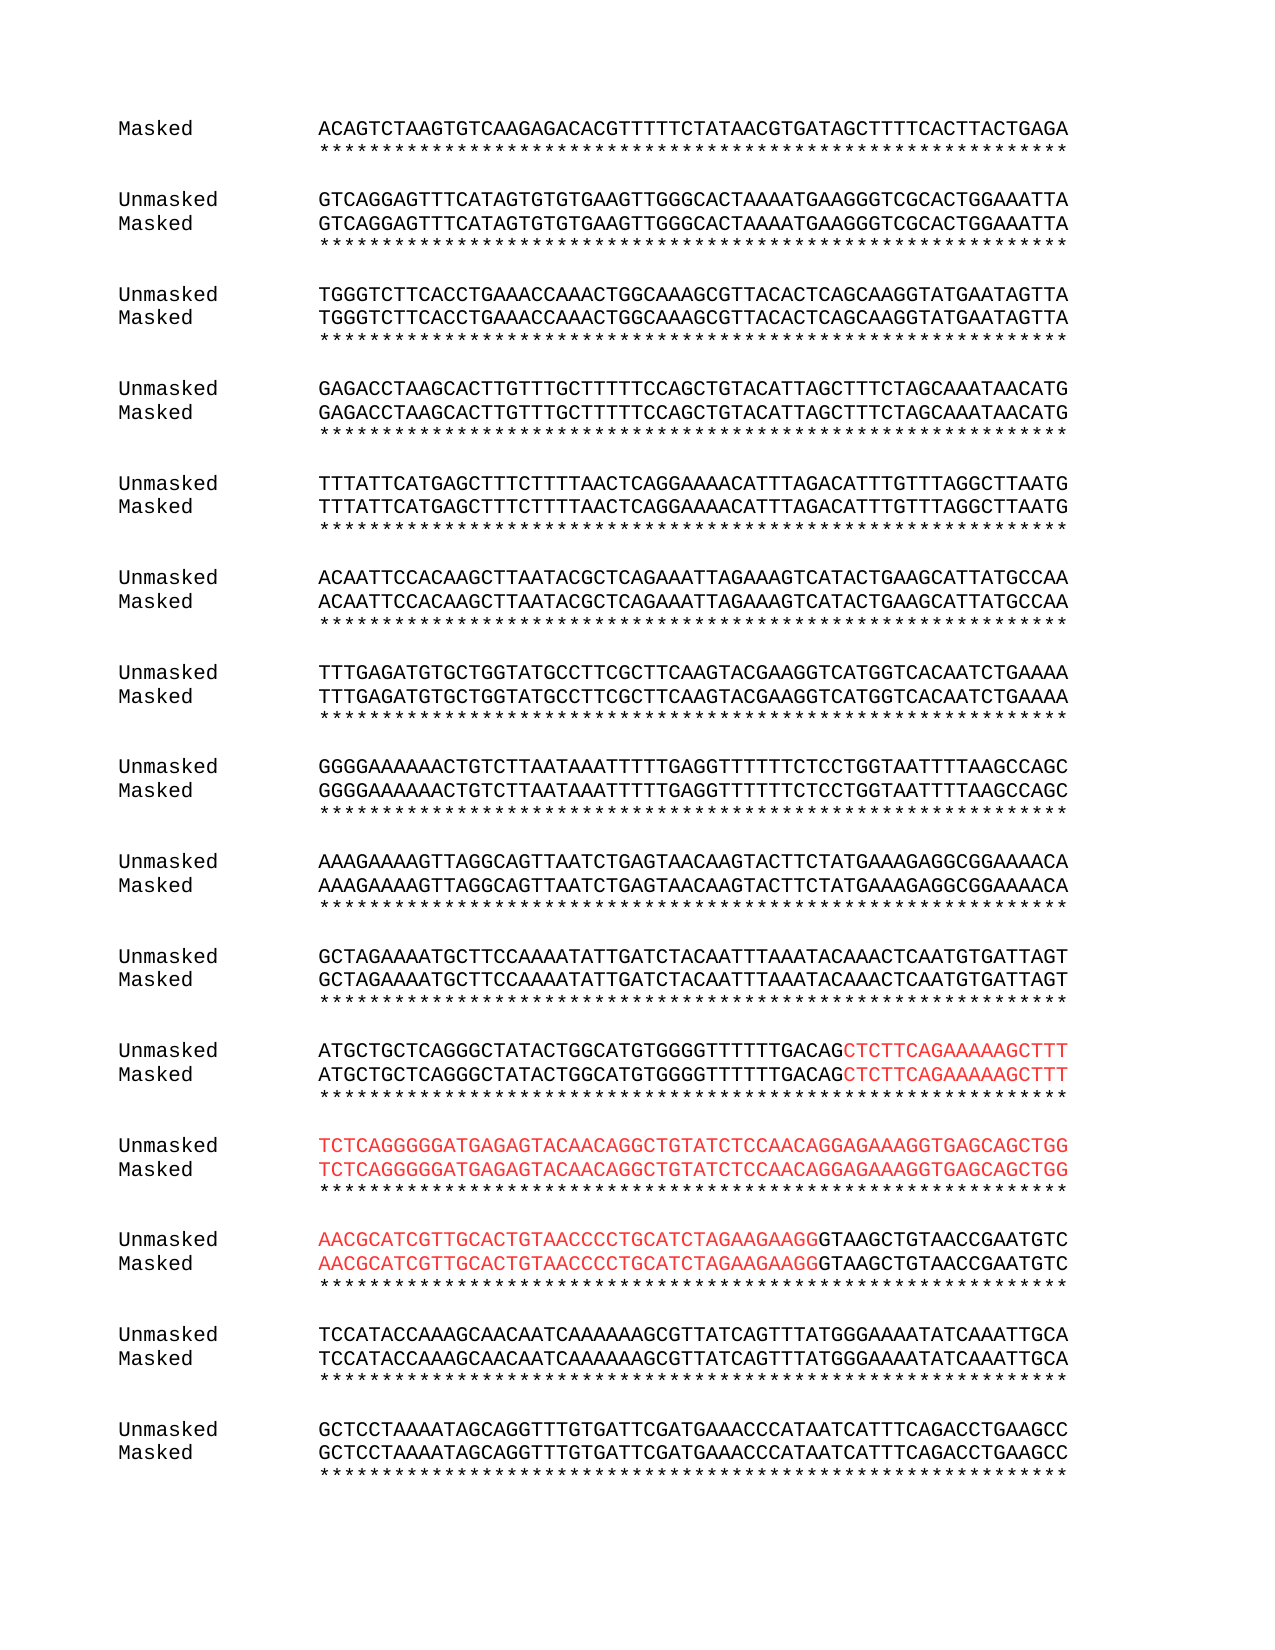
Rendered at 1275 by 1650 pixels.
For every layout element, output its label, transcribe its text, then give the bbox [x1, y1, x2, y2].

text Unmasked AACGCATCGTTGCACTGTAACCCCTGCATCTAGAAGAAGGGTAAGCTGTAACCGAATGTC [118, 1229, 1157, 1253]
text ************************************************************ [118, 709, 1157, 733]
text ************************************************************ [118, 993, 1157, 1017]
text ************************************************************ [118, 1466, 1157, 1489]
text Unmasked GCTCCTAAAATAGCAGGTTTGTGATTCGATGAAACCCATAATCATTTCAGACCTGAAGCC [118, 1419, 1157, 1442]
text Masked ATGCTGCTCAGGGCTATACTGGCATGTGGGGTTTTTTGACAGCTCTTCAGAAAAAGCTTT [118, 1064, 1157, 1088]
text Unmasked GCTAGAAAATGCTTCCAAAATATTGATCTACAATTTAAATACAAACTCAATGTGATTAGT [118, 946, 1157, 969]
text Masked ACAATTCCACAAGCTTAATACGCTCAGAAATTAGAAAGTCATACTGAAGCATTATGCCAA [118, 591, 1157, 615]
text Unmasked GGGGAAAAAACTGTCTTAATAAATTTTTGAGGTTTTTTCTCCTGGTAATTTTAAGCCAGC [118, 757, 1157, 780]
text ************************************************************ [118, 804, 1157, 827]
text Masked AACGCATCGTTGCACTGTAACCCCTGCATCTAGAAGAAGGGTAAGCTGTAACCGAATGTC [118, 1253, 1157, 1277]
text Masked TTTATTCATGAGCTTTCTTTTAACTCAGGAAAACATTTAGACATTTGTTTAGGCTTAATG [118, 496, 1157, 520]
text Masked GTCAGGAGTTTCATAGTGTGTGAAGTTGGGCACTAAAATGAAGGGTCGCACTGGAAATTA [118, 213, 1157, 236]
text ************************************************************ [118, 1371, 1157, 1395]
text Unmasked TCTCAGGGGGATGAGAGTACAACAGGCTGTATCTCCAACAGGAGAAAGGTGAGCAGCTGG [118, 1135, 1157, 1158]
text Masked GCTAGAAAATGCTTCCAAAATATTGATCTACAATTTAAATACAAACTCAATGTGATTAGT [118, 969, 1157, 993]
text ************************************************************ [118, 615, 1157, 638]
text Unmasked TCCATACCAAAGCAACAATCAAAAAAGCGTTATCAGTTTATGGGAAAATATCAAATTGCA [118, 1324, 1157, 1348]
text ************************************************************ [118, 520, 1157, 544]
text Unmasked TTTATTCATGAGCTTTCTTTTAACTCAGGAAAACATTTAGACATTTGTTTAGGCTTAATG [118, 473, 1157, 496]
text Masked GGGGAAAAAACTGTCTTAATAAATTTTTGAGGTTTTTTCTCCTGGTAATTTTAAGCCAGC [118, 780, 1157, 804]
text Unmasked GTCAGGAGTTTCATAGTGTGTGAAGTTGGGCACTAAAATGAAGGGTCGCACTGGAAATTA [118, 189, 1157, 213]
text Masked AAAGAAAAGTTAGGCAGTTAATCTGAGTAACAAGTACTTCTATGAAAGAGGCGGAAAACA [118, 875, 1157, 898]
text Masked ACAGTCTAAGTGTCAAGAGACACGTTTTTCTATAACGTGATAGCTTTTCACTTACTGAGA [118, 118, 1157, 142]
text Masked GAGACCTAAGCACTTGTTTGCTTTTTCCAGCTGTACATTAGCTTTCTAGCAAATAACATG [118, 402, 1157, 426]
text Masked TGGGTCTTCACCTGAAACCAAACTGGCAAAGCGTTACACTCAGCAAGGTATGAATAGTTA [118, 307, 1157, 331]
text Masked TTTGAGATGTGCTGGTATGCCTTCGCTTCAAGTACGAAGGTCATGGTCACAATCTGAAAA [118, 686, 1157, 709]
text Masked GCTCCTAAAATAGCAGGTTTGTGATTCGATGAAACCCATAATCATTTCAGACCTGAAGCC [118, 1442, 1157, 1466]
text ************************************************************ [118, 426, 1157, 449]
text Unmasked AAAGAAAAGTTAGGCAGTTAATCTGAGTAACAAGTACTTCTATGAAAGAGGCGGAAAACA [118, 851, 1157, 875]
text ************************************************************ [118, 331, 1157, 354]
text ************************************************************ [118, 142, 1157, 165]
text Masked TCCATACCAAAGCAACAATCAAAAAAGCGTTATCAGTTTATGGGAAAATATCAAATTGCA [118, 1348, 1157, 1371]
text Unmasked GAGACCTAAGCACTTGTTTGCTTTTTCCAGCTGTACATTAGCTTTCTAGCAAATAACATG [118, 378, 1157, 402]
text ************************************************************ [118, 236, 1157, 260]
text ************************************************************ [118, 1182, 1157, 1206]
text Unmasked TGGGTCTTCACCTGAAACCAAACTGGCAAAGCGTTACACTCAGCAAGGTATGAATAGTTA [118, 284, 1157, 307]
text Unmasked ACAATTCCACAAGCTTAATACGCTCAGAAATTAGAAAGTCATACTGAAGCATTATGCCAA [118, 567, 1157, 591]
text ************************************************************ [118, 1277, 1157, 1300]
text Masked TCTCAGGGGGATGAGAGTACAACAGGCTGTATCTCCAACAGGAGAAAGGTGAGCAGCTGG [118, 1158, 1157, 1182]
text Unmasked TTTGAGATGTGCTGGTATGCCTTCGCTTCAAGTACGAAGGTCATGGTCACAATCTGAAAA [118, 662, 1157, 686]
text Unmasked ATGCTGCTCAGGGCTATACTGGCATGTGGGGTTTTTTGACAGCTCTTCAGAAAAAGCTTT [118, 1040, 1157, 1064]
text ************************************************************ [118, 1088, 1157, 1111]
text ************************************************************ [118, 898, 1157, 922]
